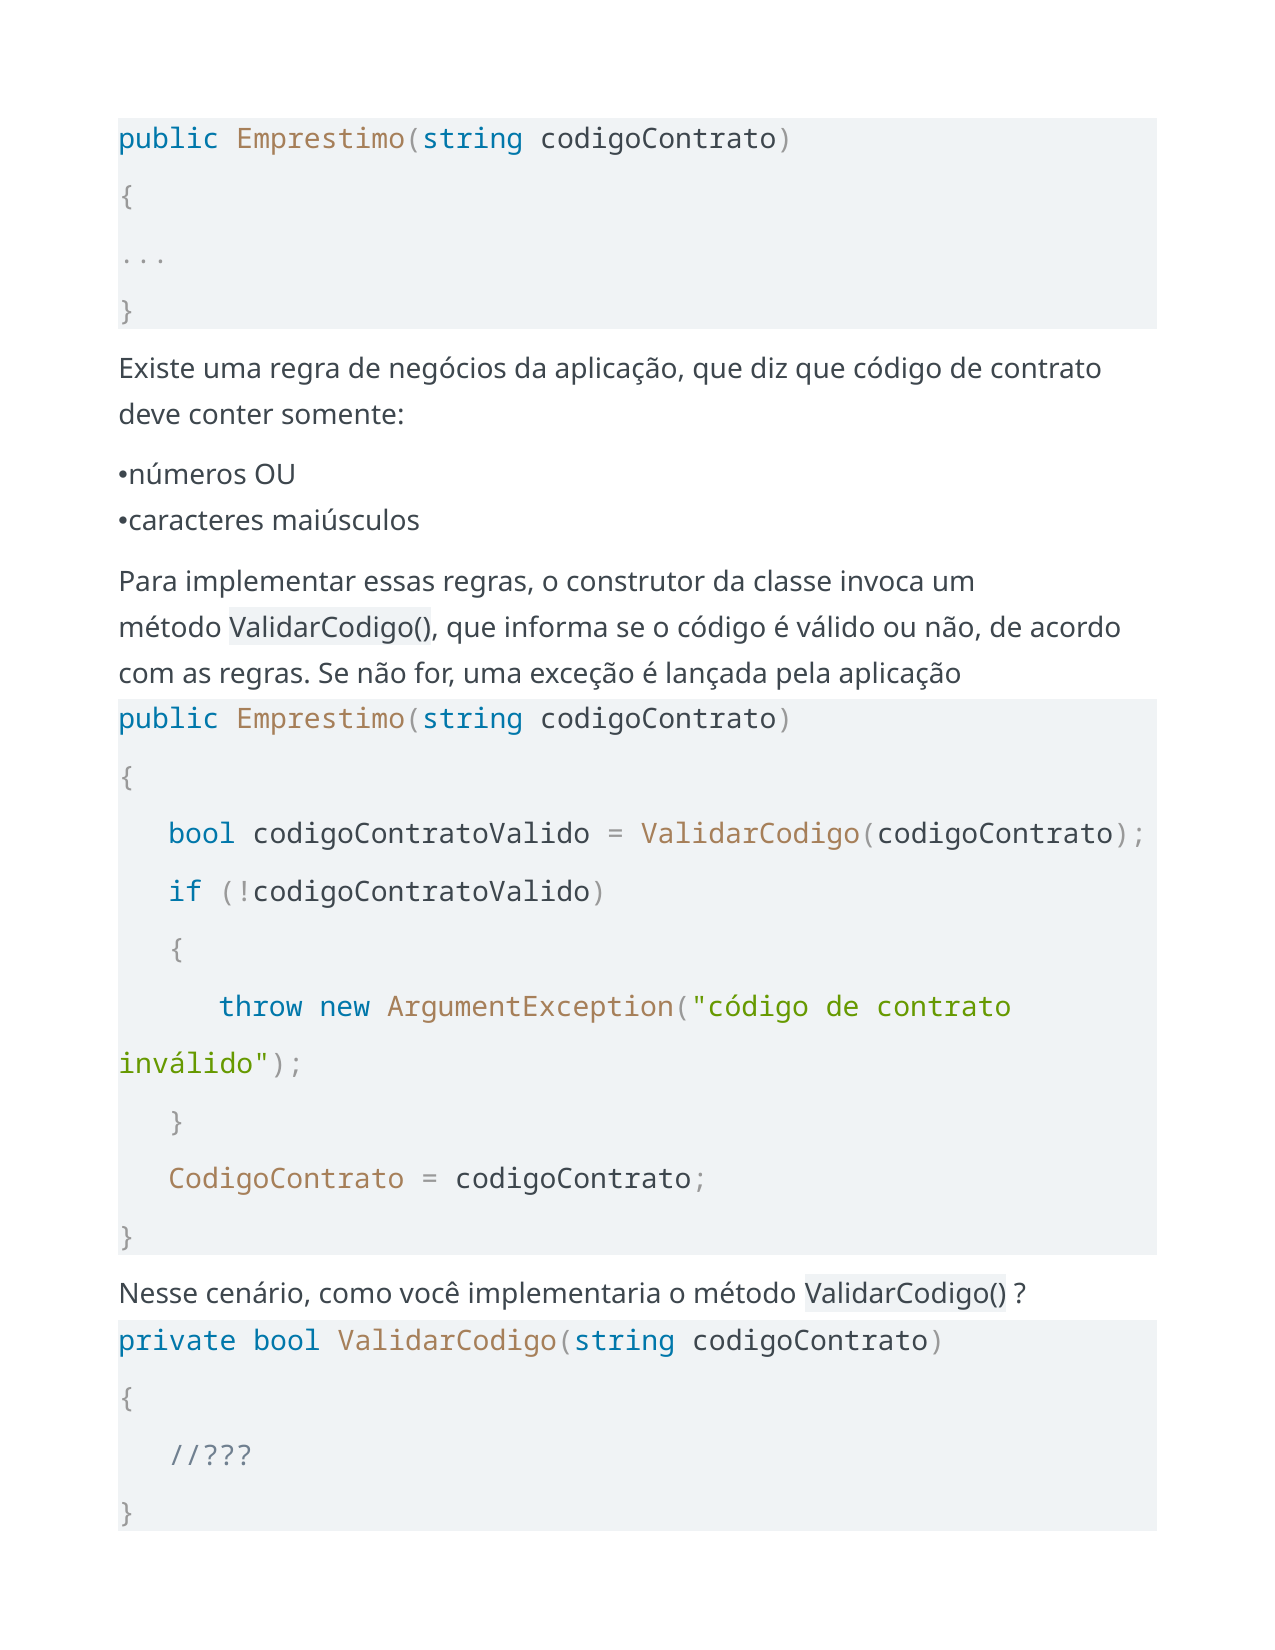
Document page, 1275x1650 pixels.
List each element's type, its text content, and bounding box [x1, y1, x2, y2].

text { [118, 929, 1157, 967]
text bool codigoContratoValido = ValidarCodigo(codigoContrato); [118, 814, 1157, 852]
text } [118, 1101, 1157, 1140]
text if (!codigoContratoValido) [118, 871, 1157, 910]
text { [118, 176, 1157, 214]
text Para implementar essas regras, o construtor da classe invoca um método ValidarCodigo(), que informa se o código é válido ou não, de acordo com as regras. Se não for, uma exceção é lançada pela aplicação [118, 561, 1157, 691]
text throw new ArgumentException("código de contrato inválido"); [118, 986, 1157, 1082]
text public Emprestimo(string codigoContrato) [118, 699, 1157, 737]
text { [118, 756, 1157, 795]
text private bool ValidarCodigo(string codigoContrato) [118, 1320, 1157, 1358]
text //??? [118, 1435, 1157, 1473]
text Nesse cenário, como você implementaria o método ValidarCodigo() ? [118, 1274, 1157, 1312]
text public Emprestimo(string codigoContrato) [118, 118, 1157, 156]
text Existe uma regra de negócios da aplicação, que diz que código de contrato deve conter somente: [118, 348, 1157, 432]
text } [118, 1492, 1157, 1531]
list caracteres maiúsculos [118, 501, 1157, 539]
text CodigoContrato = codigoContrato; [118, 1159, 1157, 1197]
list números OU [118, 454, 1157, 493]
text ... [118, 233, 1157, 271]
text } [118, 1216, 1157, 1255]
text { [118, 1377, 1157, 1416]
text } [118, 291, 1157, 329]
